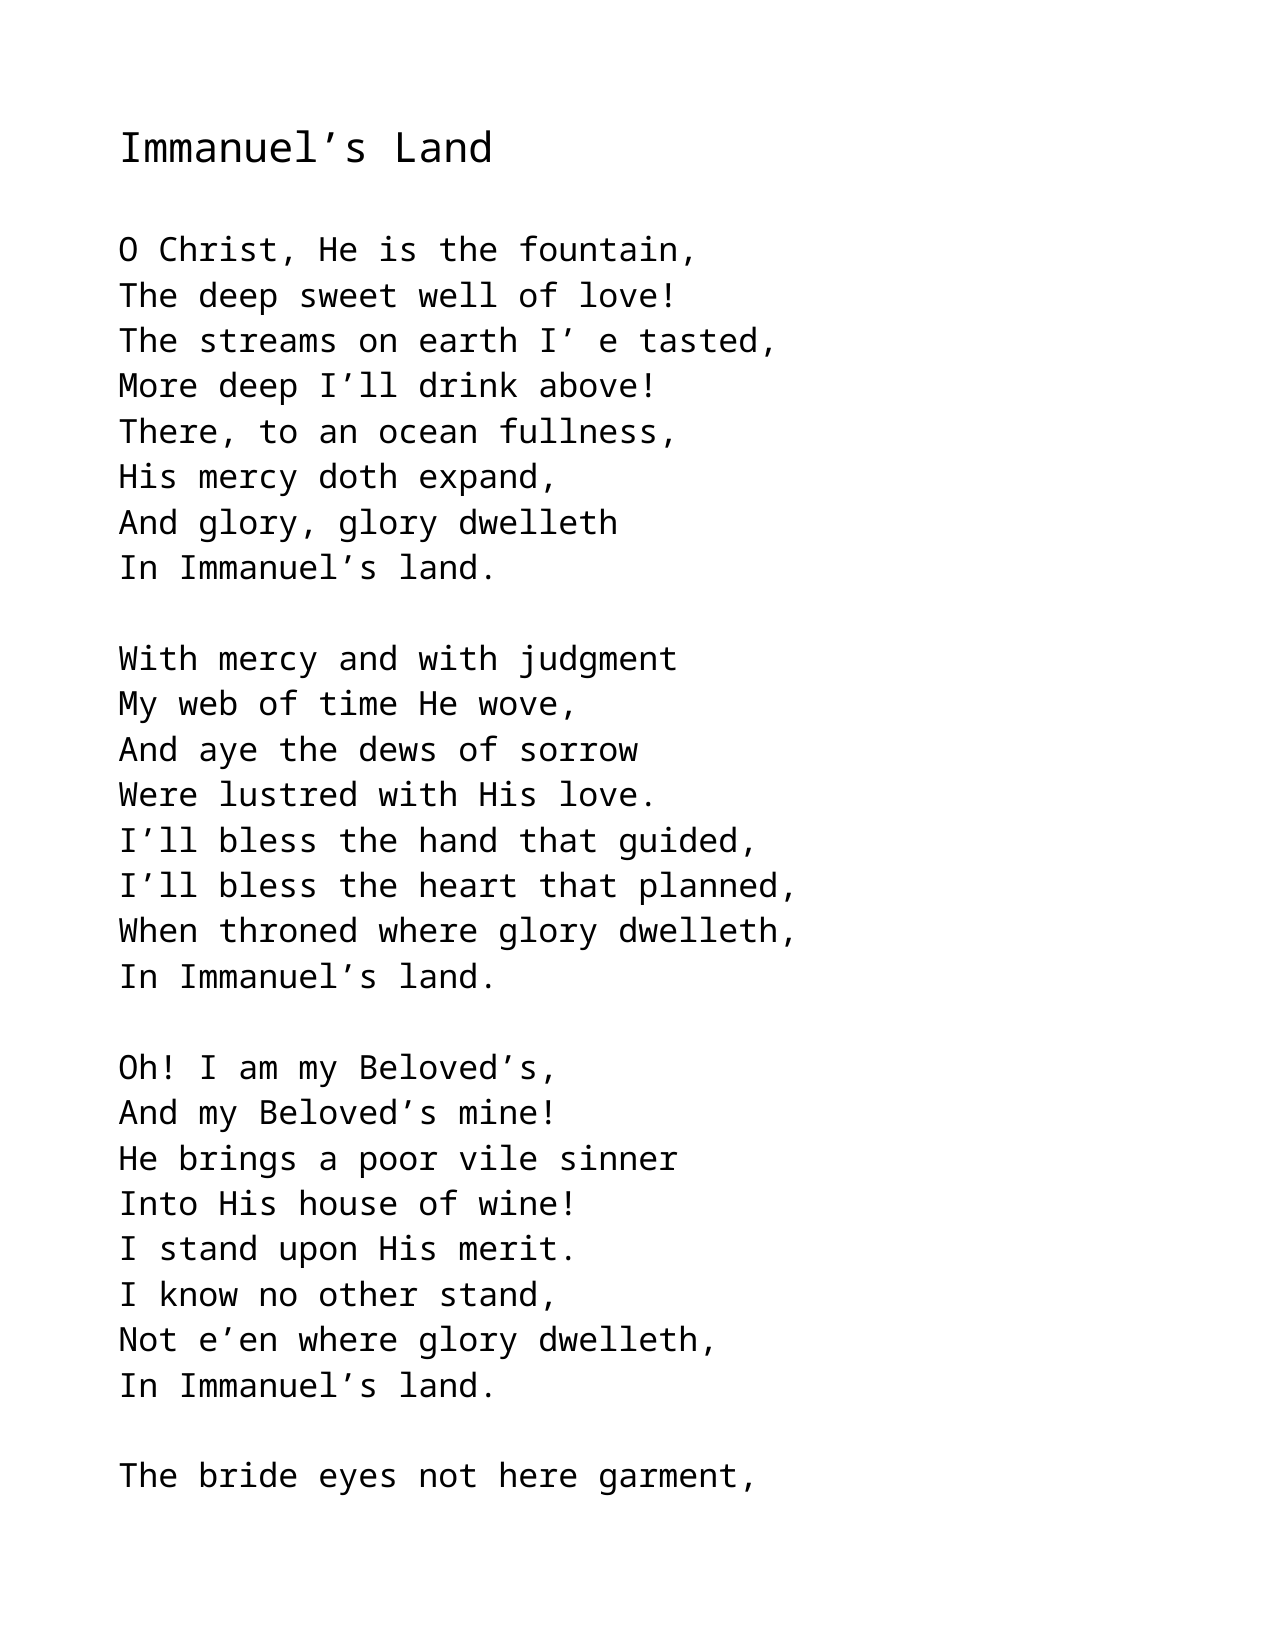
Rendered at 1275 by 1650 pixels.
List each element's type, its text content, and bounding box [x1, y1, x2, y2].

text And glory, glory dwelleth [118, 498, 1157, 544]
text In Immanuel’s land. [118, 1361, 1157, 1407]
text I’ll bless the hand that guided, [118, 816, 1157, 862]
text The deep sweet well of love! [118, 271, 1157, 317]
text My web of time He wove, [118, 680, 1157, 726]
text He brings a poor vile sinner [118, 1134, 1157, 1180]
text There, to an ocean fullness, [118, 408, 1157, 453]
text Into His house of wine! [118, 1180, 1157, 1225]
text When throned where glory dwelleth, [118, 907, 1157, 953]
text I stand upon His merit. [118, 1225, 1157, 1271]
text In Immanuel’s land. [118, 544, 1157, 589]
text Were lustred with His love. [118, 771, 1157, 816]
text And my Beloved’s mine! [118, 1089, 1157, 1134]
text I know no other stand, [118, 1271, 1157, 1316]
text More deep I’ll drink above! [118, 362, 1157, 408]
text With mercy and with judgment [118, 635, 1157, 680]
text The bride eyes not here garment, [118, 1452, 1157, 1498]
text Immanuel’s Land [118, 118, 1157, 175]
text His mercy doth expand, [118, 453, 1157, 498]
text The streams on earth I’ e tasted, [118, 317, 1157, 362]
text O Christ, He is the fountain, [118, 226, 1157, 271]
text In Immanuel’s land. [118, 953, 1157, 998]
text And aye the dews of sorrow [118, 726, 1157, 771]
text Not e’en where glory dwelleth, [118, 1316, 1157, 1361]
text I’ll bless the heart that planned, [118, 862, 1157, 907]
text Oh! I am my Beloved’s, [118, 1043, 1157, 1089]
